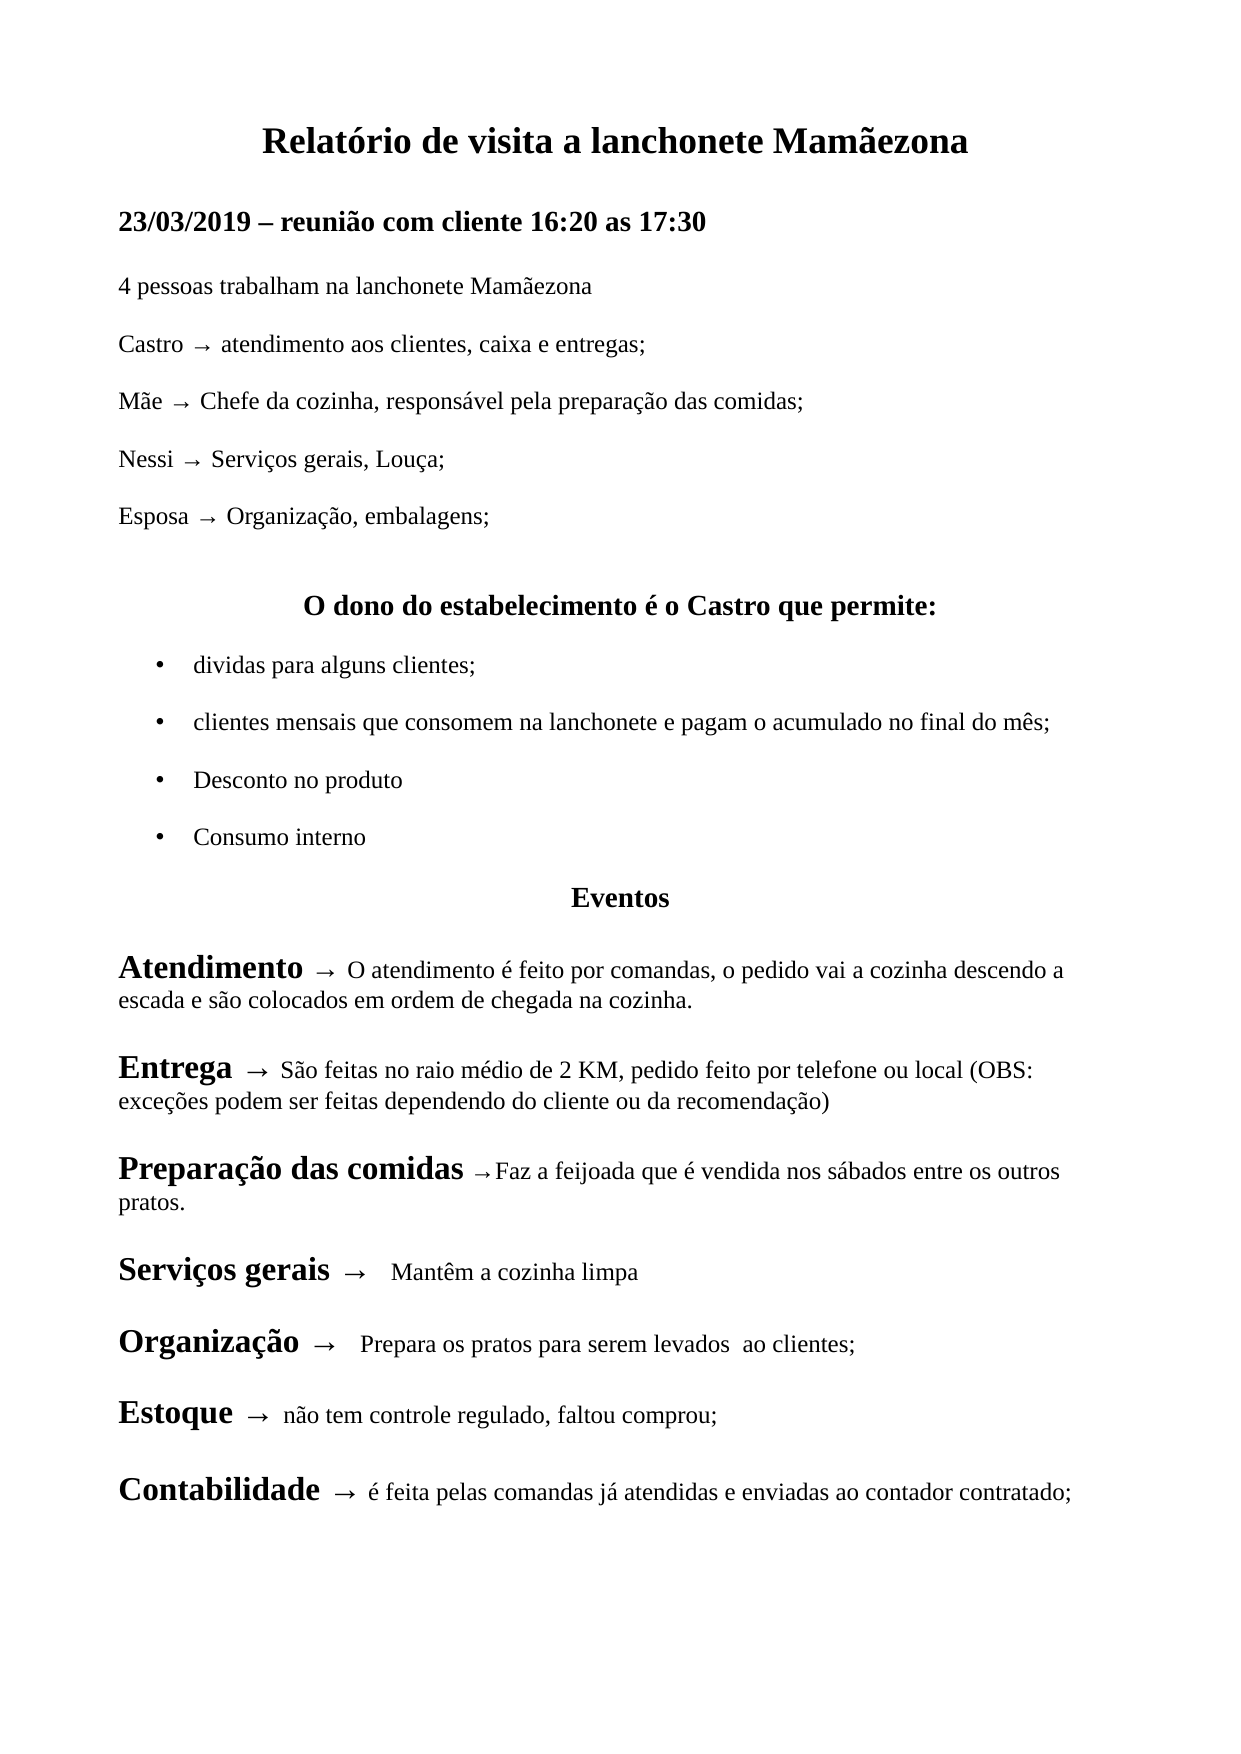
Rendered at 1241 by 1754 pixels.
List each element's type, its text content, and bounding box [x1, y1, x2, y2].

text 4 pessoas trabalham na lanchonete Mamãezona [118, 271, 1122, 300]
text Mãe → Chefe da cozinha, responsável pela preparação das comidas; [118, 386, 1122, 415]
text O dono do estabelecimento é o Castro que permite: [118, 588, 1122, 621]
text Organização → Prepara os pratos para serem levados ao clientes; [118, 1321, 1122, 1359]
text Nessi → Serviços gerais, Louça; [118, 444, 1122, 473]
list clientes mensais que consomem na lanchonete e pagam o acumulado no final do mês; [156, 707, 1122, 736]
text Atendimento → O atendimento é feito por comandas, o pedido vai a cozinha descendo a escada e são colocados em ordem de chegada na cozinha. [118, 947, 1122, 1014]
text Contabilidade → é feita pelas comandas já atendidas e enviadas ao contador contratado; [118, 1469, 1122, 1508]
text Preparação das comidas →Faz a feijoada que é vendida nos sábados entre os outros pratos. [118, 1148, 1122, 1215]
text Estoque → não tem controle regulado, faltou comprou; [118, 1393, 1122, 1431]
text Eventos [118, 880, 1122, 913]
text Relatório de visita a lanchonete Mamãezona [118, 118, 1122, 161]
list Consumo interno [156, 822, 1122, 851]
text Castro → atendimento aos clientes, caixa e entregas; [118, 329, 1122, 358]
text Serviços gerais → Mantêm a cozinha limpa [118, 1249, 1122, 1287]
list dividas para alguns clientes; [156, 650, 1122, 679]
text Entrega → São feitas no raio médio de 2 KM, pedido feito por telefone ou local (OBS: exceções podem ser feitas dependendo do cliente ou da recomendação) [118, 1048, 1122, 1115]
text Esposa → Organização, embalagens; [118, 501, 1122, 530]
list Desconto no produto [156, 765, 1122, 794]
text 23/03/2019 – reunião com cliente 16:20 as 17:30 [118, 204, 1122, 238]
